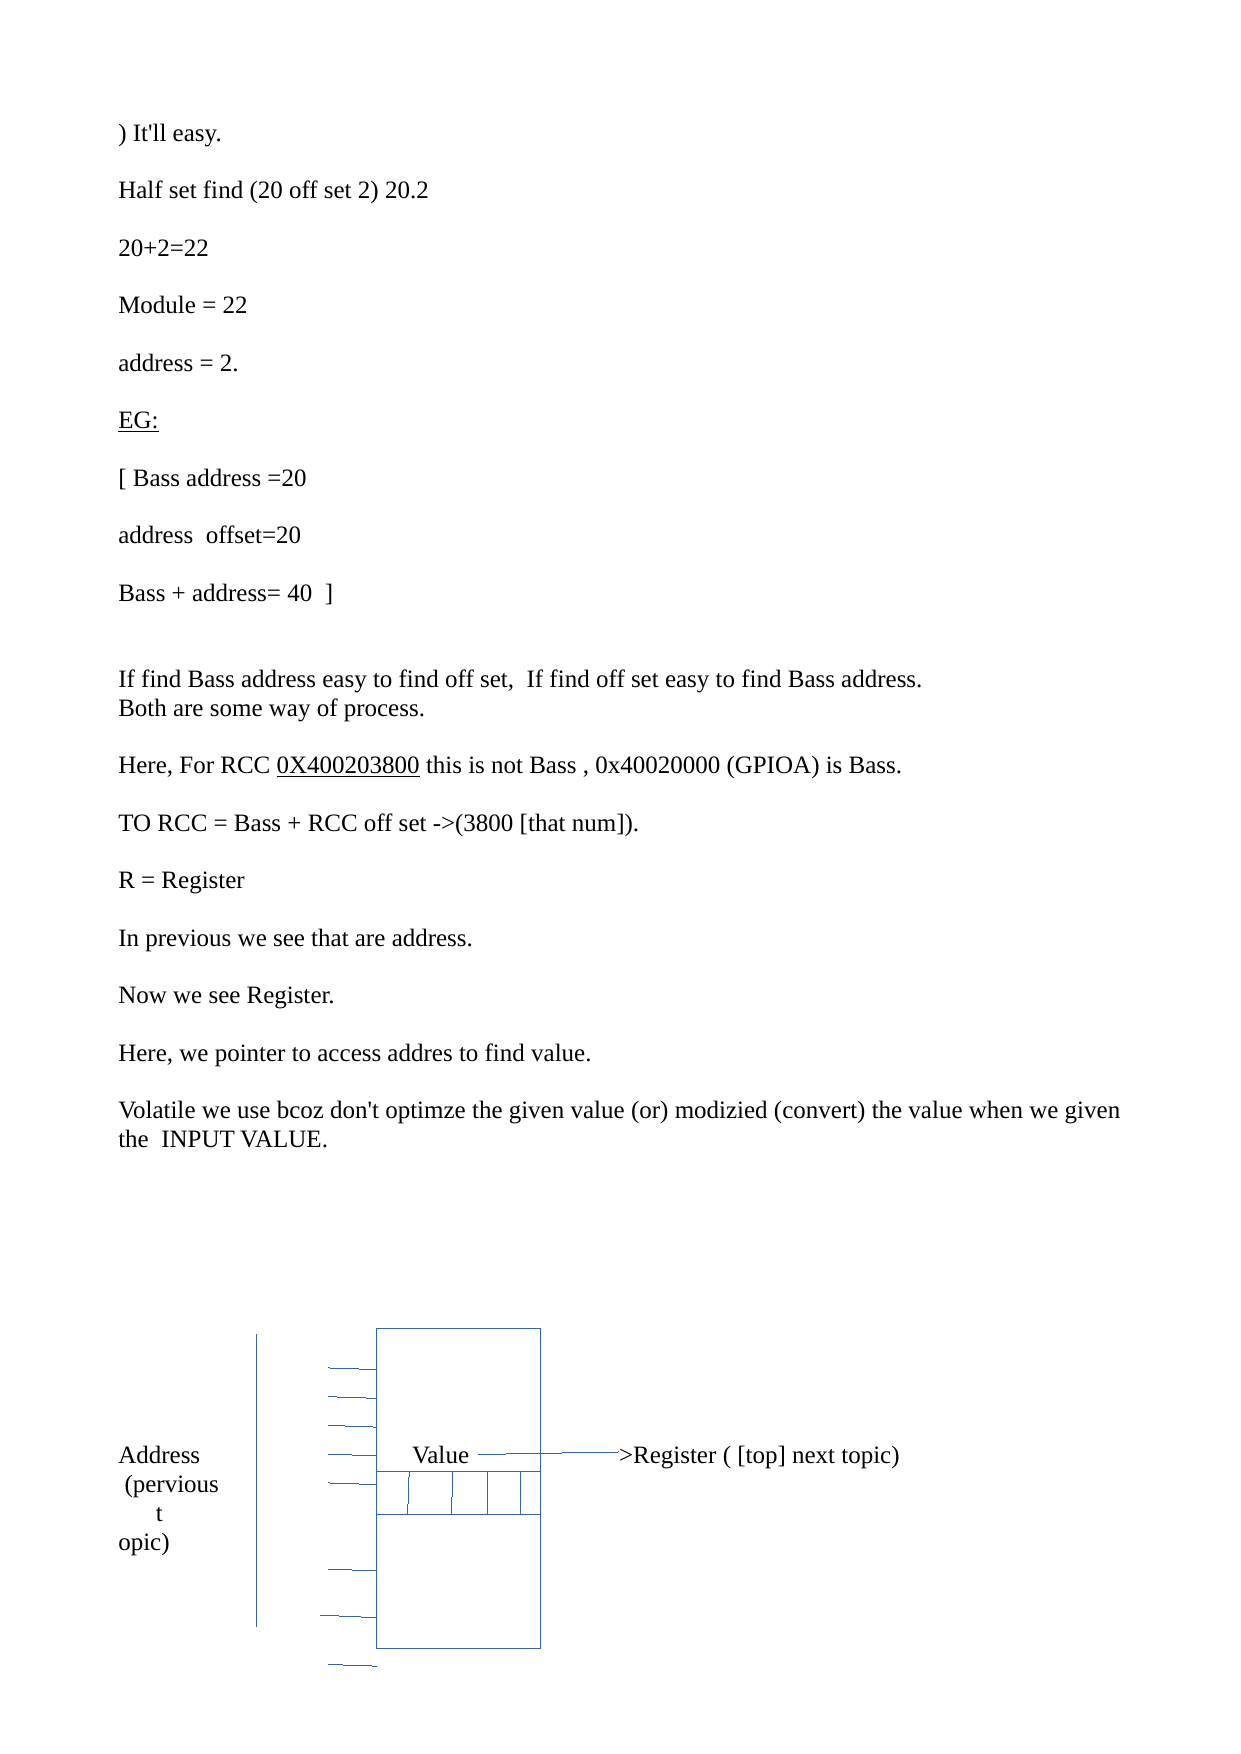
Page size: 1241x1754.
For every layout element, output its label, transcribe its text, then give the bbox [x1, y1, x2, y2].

text 20+2=22 [118, 233, 1122, 262]
text [377, 1498, 451, 1514]
text [377, 1515, 540, 1527]
text [541, 1498, 1122, 1527]
text [257, 1498, 376, 1527]
text [257, 1441, 376, 1469]
text [377, 1472, 487, 1498]
text Now we see Register. [118, 981, 1122, 1009]
text opic) [118, 1527, 256, 1556]
text [257, 1469, 376, 1498]
text [377, 1527, 540, 1556]
text Here, For RCC 0X400203800 this is not Bass , 0x40020000 (GPIOA) is Bass. [118, 751, 1122, 779]
text [488, 1498, 520, 1514]
text (pervious [118, 1469, 256, 1498]
text [257, 1527, 376, 1556]
text [452, 1498, 487, 1514]
text R = Register [118, 866, 1122, 894]
text TO RCC = Bass + RCC off set ->(3800 [that num]). [118, 808, 1122, 837]
text [541, 1469, 1122, 1498]
text Bass + address= 40 ] [118, 578, 1122, 607]
text [521, 1498, 540, 1514]
text t [118, 1498, 256, 1527]
text address = 2. [118, 348, 1122, 377]
text [ Bass address =20 [118, 463, 1122, 492]
text Both are some way of process. [118, 693, 1122, 722]
text Address [118, 1441, 256, 1469]
text If find Bass address easy to find off set, If find off set easy to find Bass address. [118, 664, 1122, 693]
text Value [377, 1441, 540, 1469]
text Half set find (20 off set 2) 20.2 [118, 176, 1122, 204]
text Volatile we use bcoz don't optimze the given value (or) modizied (convert) the value when we given the INPUT VALUE. [118, 1096, 1122, 1153]
text In previous we see that are address. [118, 923, 1122, 952]
text EG: [118, 406, 1122, 434]
text ) It'll easy. [118, 118, 1122, 147]
text [488, 1472, 520, 1498]
text [521, 1472, 540, 1498]
text Here, we pointer to access addres to find value. [118, 1038, 1122, 1067]
text [541, 1527, 1122, 1556]
text >Register ( [top] next topic) [541, 1441, 1122, 1469]
text address offset=20 [118, 521, 1122, 549]
text Module = 22 [118, 291, 1122, 319]
